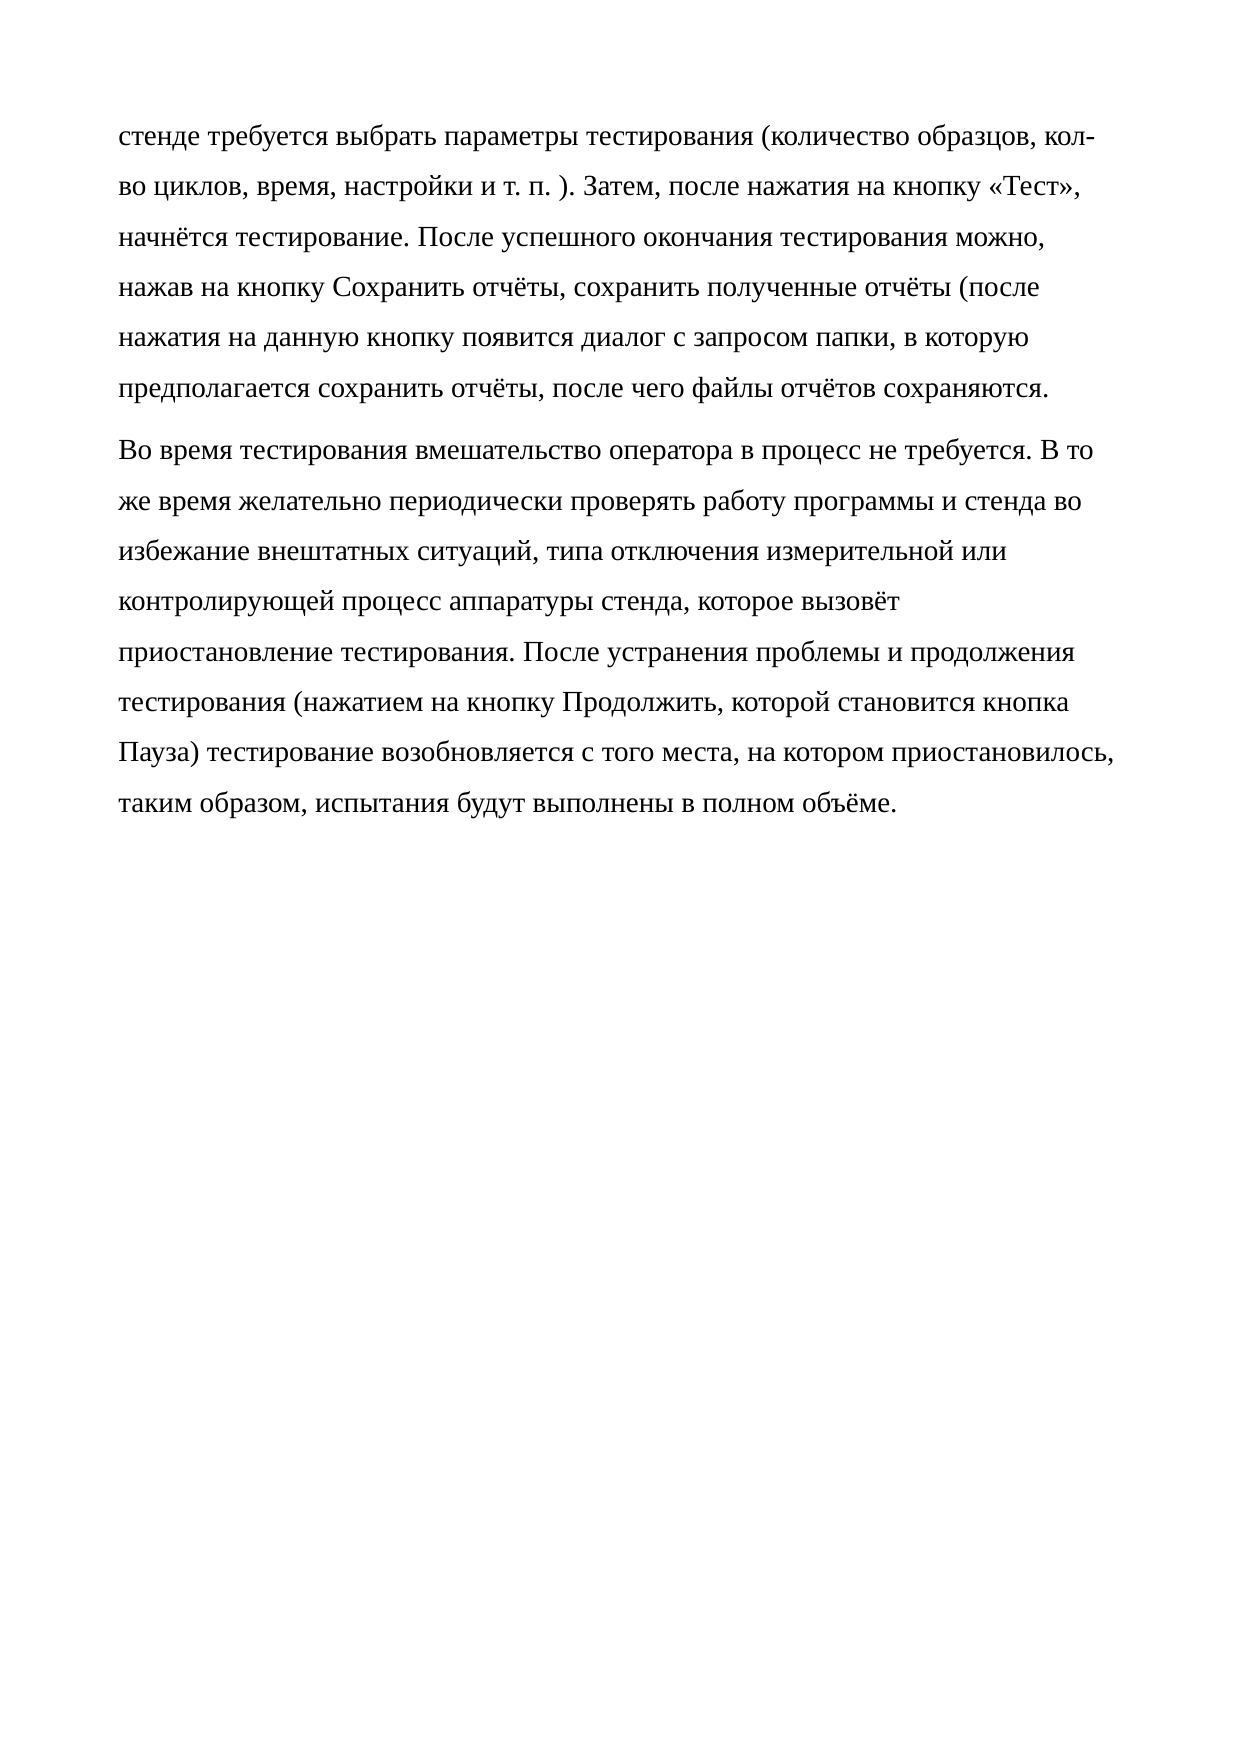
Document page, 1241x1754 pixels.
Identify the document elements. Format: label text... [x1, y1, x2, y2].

text Во время тестирования вмешательство оператора в процесс не требуется. В то же время желательно периодически проверять работу программы и стенда во избежание внештатных ситуаций, типа отключения измерительной или контролирующей процесс аппаратуры стенда, которое вызовёт приостановление тестирования. После устранения проблемы и продолжения тестирования (нажатием на кнопку Продолжить, которой становится кнопка Пауза) тестирование возобновляется с того места, на котором приостановилось, таким образом, испытания будут выполнены в полном объёме. [118, 432, 1122, 818]
text стенде требуется выбрать параметры тестирования (количество образцов, кол-во циклов, время, настройки и т. п. ). Затем, после нажатия на кнопку «Тест», начнётся тестирование. После успешного окончания тестирования можно, нажав на кнопку Сохранить отчёты, сохранить полученные отчёты (после нажатия на данную кнопку появится диалог с запросом папки, в которую предполагается сохранить отчёты, после чего файлы отчётов сохраняются. [118, 118, 1122, 403]
